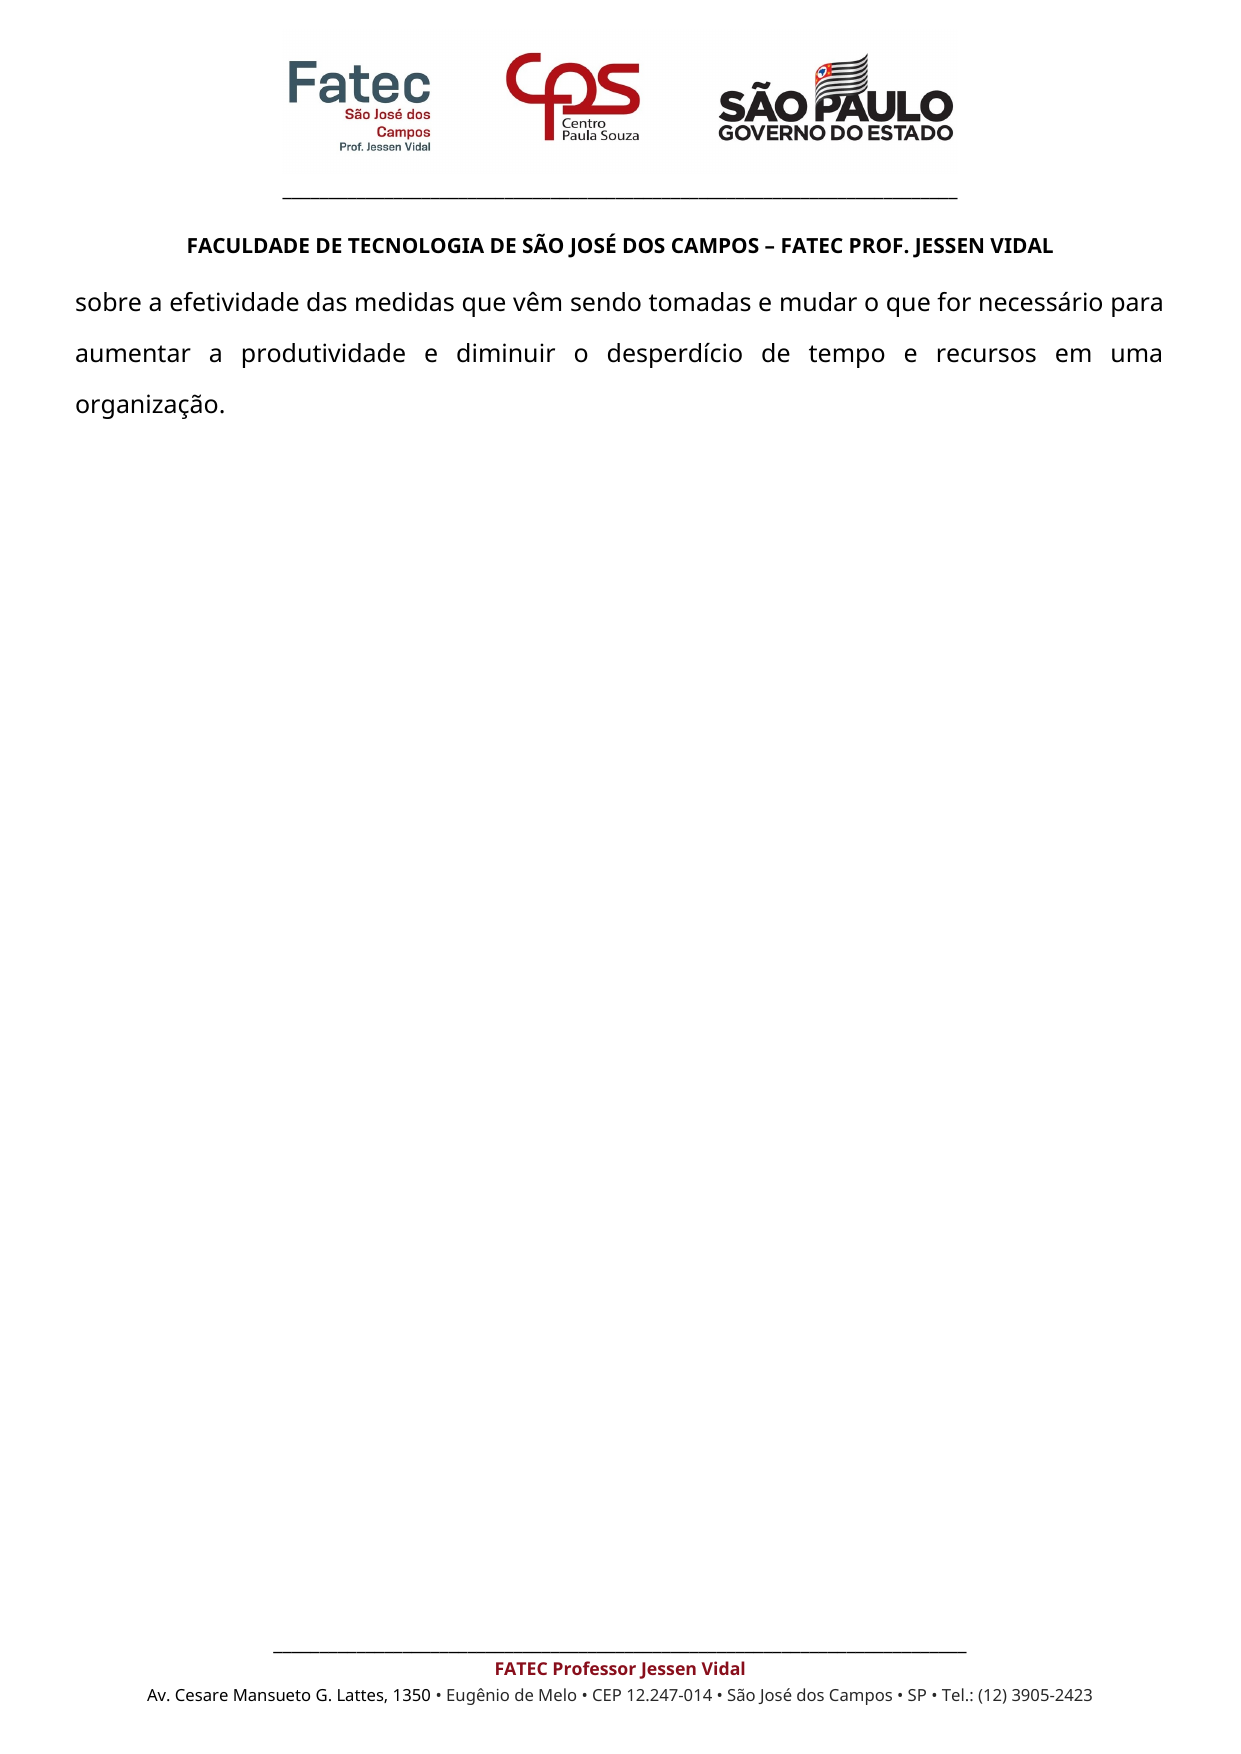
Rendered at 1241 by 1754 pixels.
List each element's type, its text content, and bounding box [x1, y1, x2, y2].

text sobre a efetividade das medidas que vêm sendo tomadas e mudar o que for necessário para aumentar a produtividade e diminuir o desperdício de tempo e recursos em uma organização. [75, 285, 1165, 421]
picture [281, 29, 959, 174]
